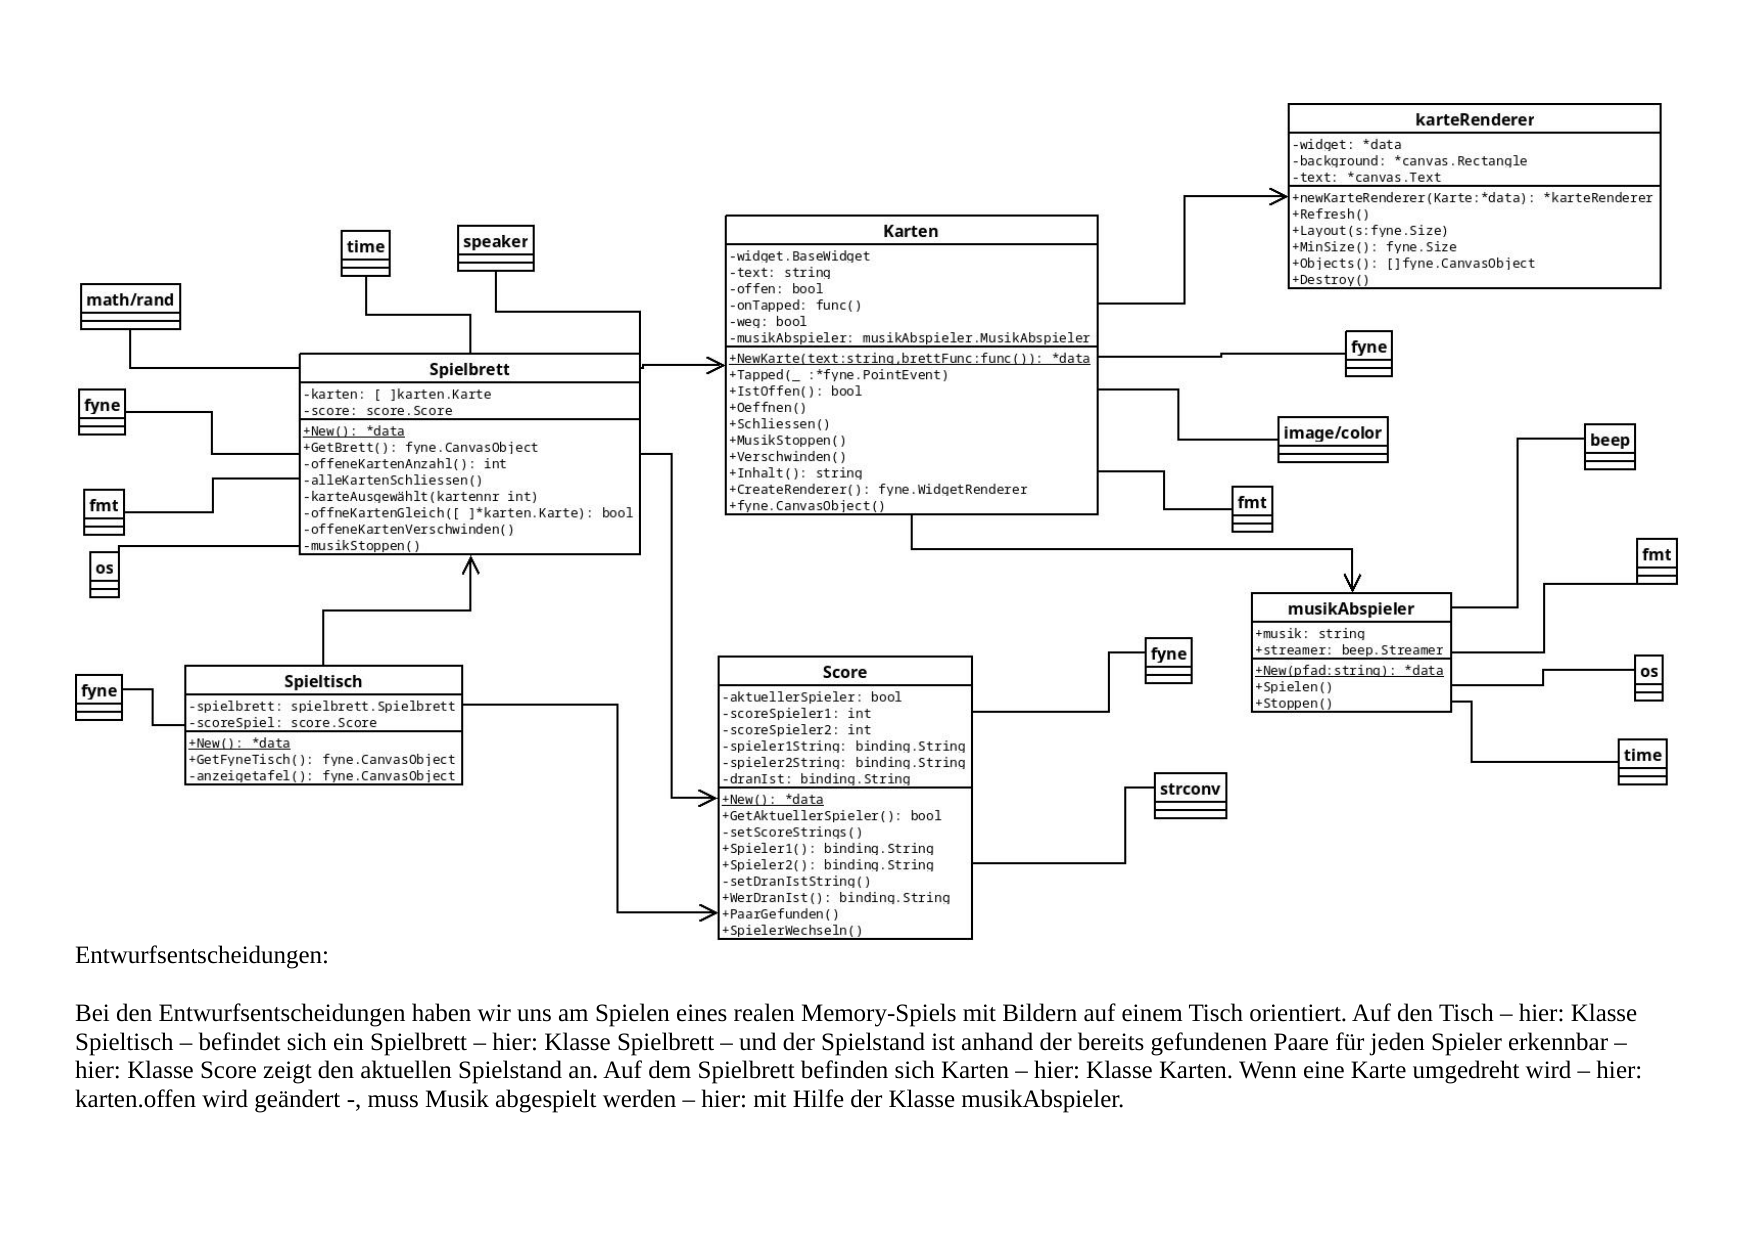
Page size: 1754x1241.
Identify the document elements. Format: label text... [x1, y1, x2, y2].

text Bei den Entwurfsentscheidungen haben wir uns am Spielen eines realen Memory-Spiels mit Bildern auf einem Tisch orientiert. Auf den Tisch – hier: Klasse Spieltisch – befindet sich ein Spielbrett – hier: Klasse Spielbrett – und der Spielstand ist anhand der bereits gefundenen Paare für jeden Spieler erkennbar – hier: Klasse Score zeigt den aktuellen Spielstand an. Auf dem Spielbrett befinden sich Karten – hier: Klasse Karten. Wenn eine Karte umgedreht wird – hier: karten.offen wird geändert -, muss Musik abgespielt werden – hier: mit Hilfe der Klasse musikAbspieler. [75, 998, 1679, 1113]
text Entwurfsentscheidungen: [75, 941, 1679, 969]
picture [75, 103, 1679, 941]
